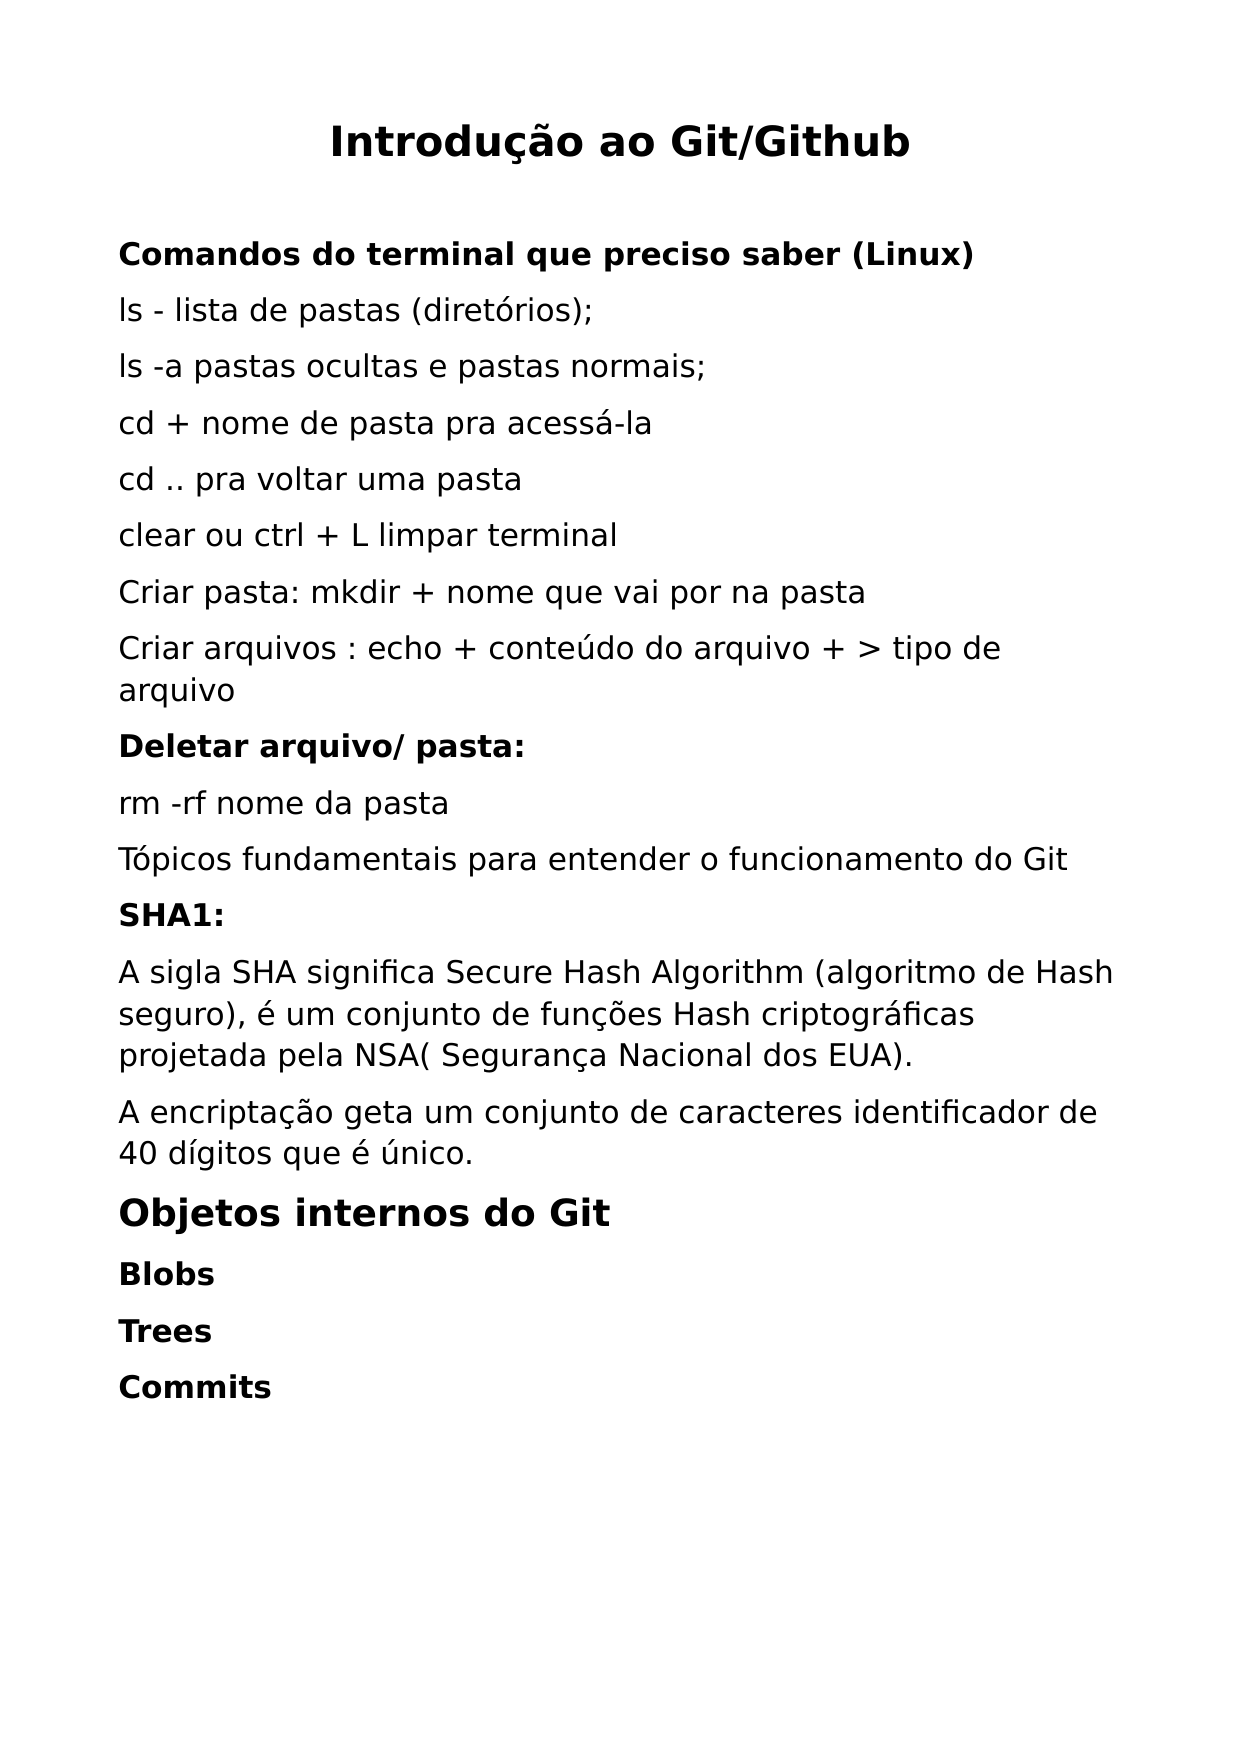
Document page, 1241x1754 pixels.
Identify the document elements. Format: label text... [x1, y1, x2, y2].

text Criar arquivos : echo + conteúdo do arquivo + > tipo de arquivo [118, 631, 1122, 709]
text ls -a pastas ocultas e pastas normais; [118, 349, 1122, 385]
text Objetos internos do Git [118, 1192, 1122, 1236]
text cd .. pra voltar uma pasta [118, 461, 1122, 498]
text clear ou ctrl + L limpar terminal [118, 518, 1122, 554]
text Commits [118, 1369, 1122, 1406]
text Criar pasta: mkdir + nome que vai por na pasta [118, 574, 1122, 611]
text rm -rf nome da pasta [118, 785, 1122, 821]
text ls - lista de pastas (diretórios); [118, 292, 1122, 329]
text SHA1: [118, 898, 1122, 934]
text Blobs [118, 1257, 1122, 1293]
text Deletar arquivo/ pasta: [118, 729, 1122, 765]
text A sigla SHA significa Secure Hash Algorithm (algoritmo de Hash seguro), é um conjunto de funções Hash criptográficas projetada pela NSA( Segurança Nacional dos EUA). [118, 954, 1122, 1074]
text cd + nome de pasta pra acessá-la [118, 405, 1122, 441]
text A encriptação geta um conjunto de caracteres identificador de 40 dígitos que é único. [118, 1094, 1122, 1172]
text Trees [118, 1313, 1122, 1349]
text Comandos do terminal que preciso saber (Linux) [118, 236, 1122, 272]
text Introdução ao Git/Github [118, 118, 1122, 167]
text Tópicos fundamentais para entender o funcionamento do Git [118, 841, 1122, 878]
